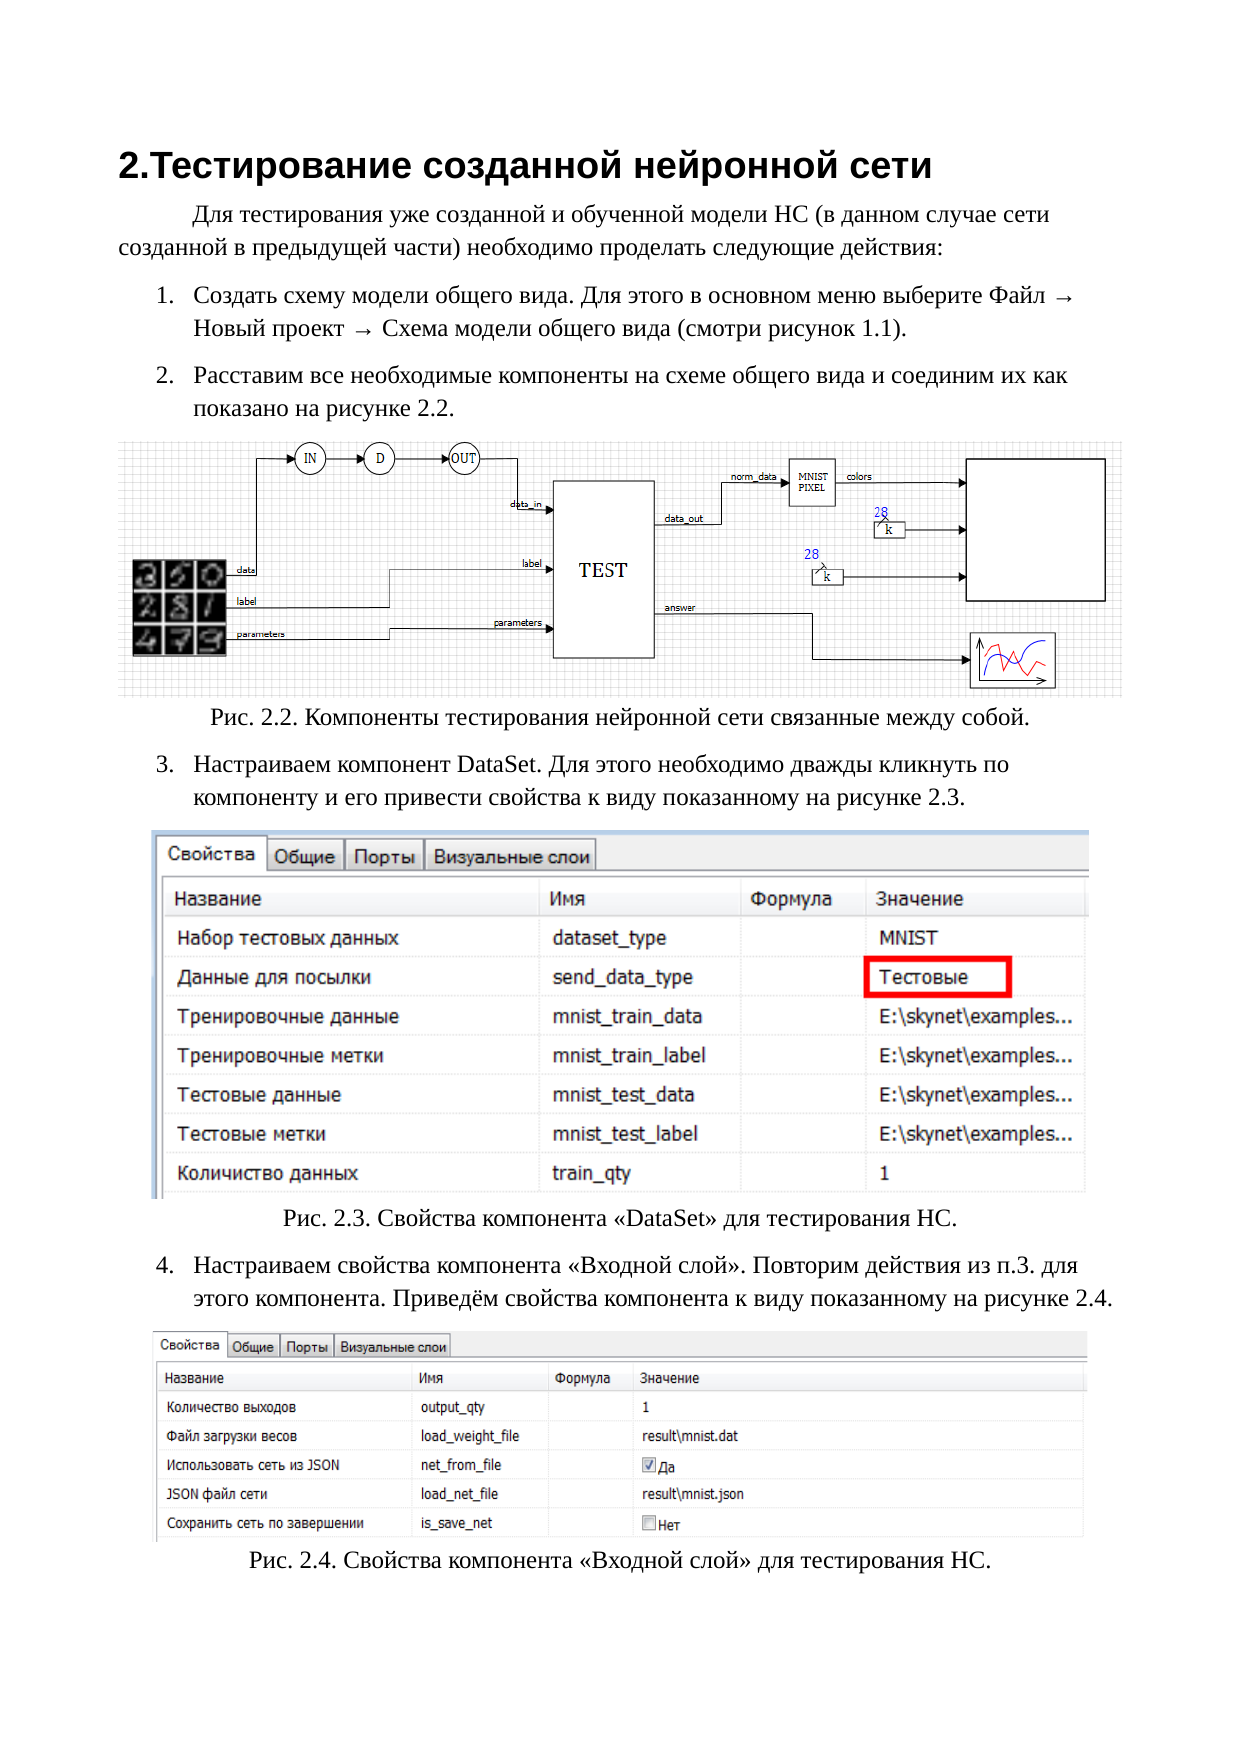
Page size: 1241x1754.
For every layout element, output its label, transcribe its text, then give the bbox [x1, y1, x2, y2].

text Рис. 2.2. Компоненты тестирования нейронной сети связанные между собой. [118, 698, 1122, 730]
subtitle 2.Тестирование созданной нейронной сети [118, 143, 1122, 187]
list Настраиваем компонент DataSet. Для этого необходимо дважды кликнуть по компоненту и его привести свойства к виду показанному на рисунке 2.3. [156, 749, 1122, 811]
text Рис. 2.4. Свойства компонента «Входной слой» для тестирования НС. [118, 1331, 1122, 1574]
picture [151, 830, 1089, 1199]
text Рис. 2.3. Свойства компонента «DataSet» для тестирования НС. [118, 830, 1122, 1232]
text Для тестирования уже созданной и обученной модели НС (в данном случае сети созданной в предыдущей части) необходимо проделать следующие действия: [118, 199, 1122, 261]
list Настраиваем свойства компонента «Входной слой». Повторим действия из п.3. для этого компонента. Приведём свойства компонента к виду показанному на рисунке 2.4. [156, 1251, 1122, 1312]
picture [118, 441, 1123, 698]
list Создать схему модели общего вида. Для этого в основном меню выберите Файл → Новый проект → Схема модели общего вида (смотри рисунок 1.1). [156, 280, 1122, 342]
picture [152, 1331, 1088, 1542]
list Расставим все необходимые компоненты на схеме общего вида и соединим их как показано на рисунке 2.2. [156, 361, 1122, 422]
